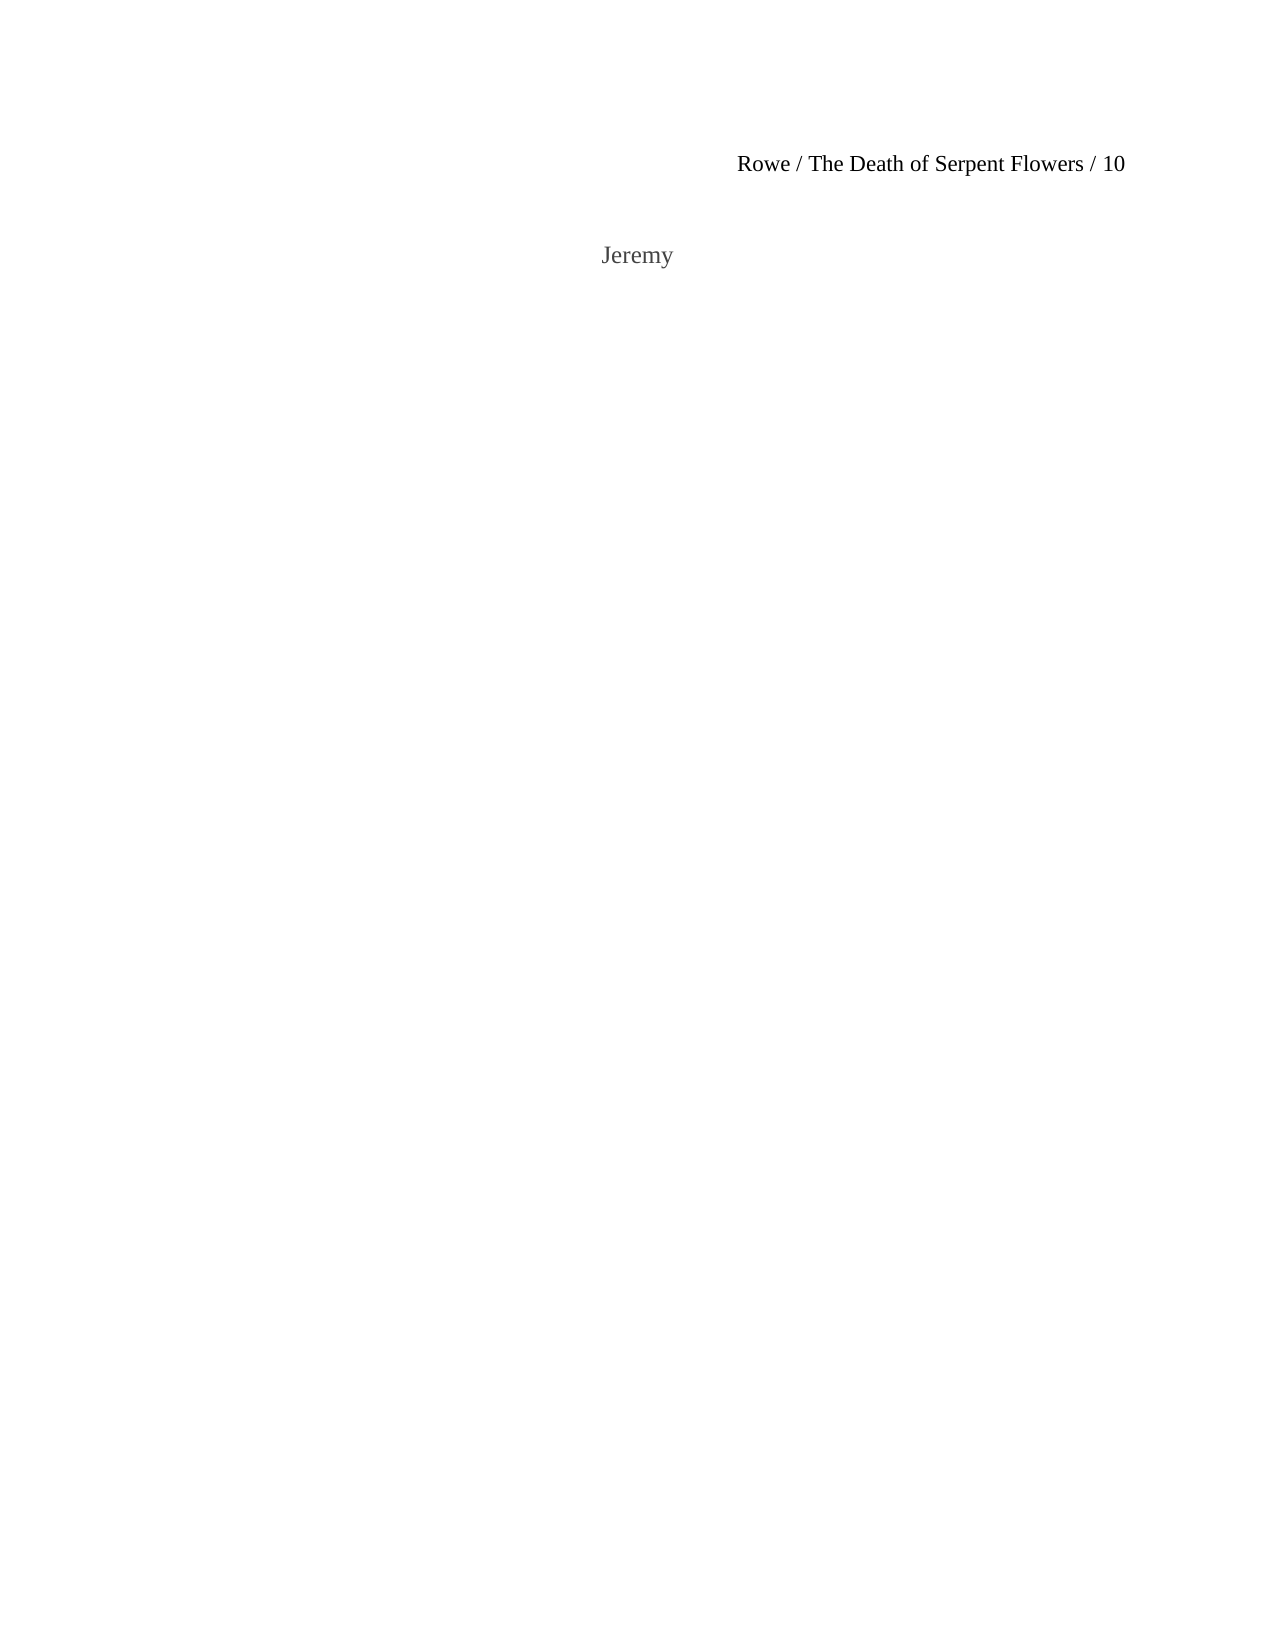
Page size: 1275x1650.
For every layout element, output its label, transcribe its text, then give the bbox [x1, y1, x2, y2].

subtitle Jeremy [150, 240, 1125, 268]
